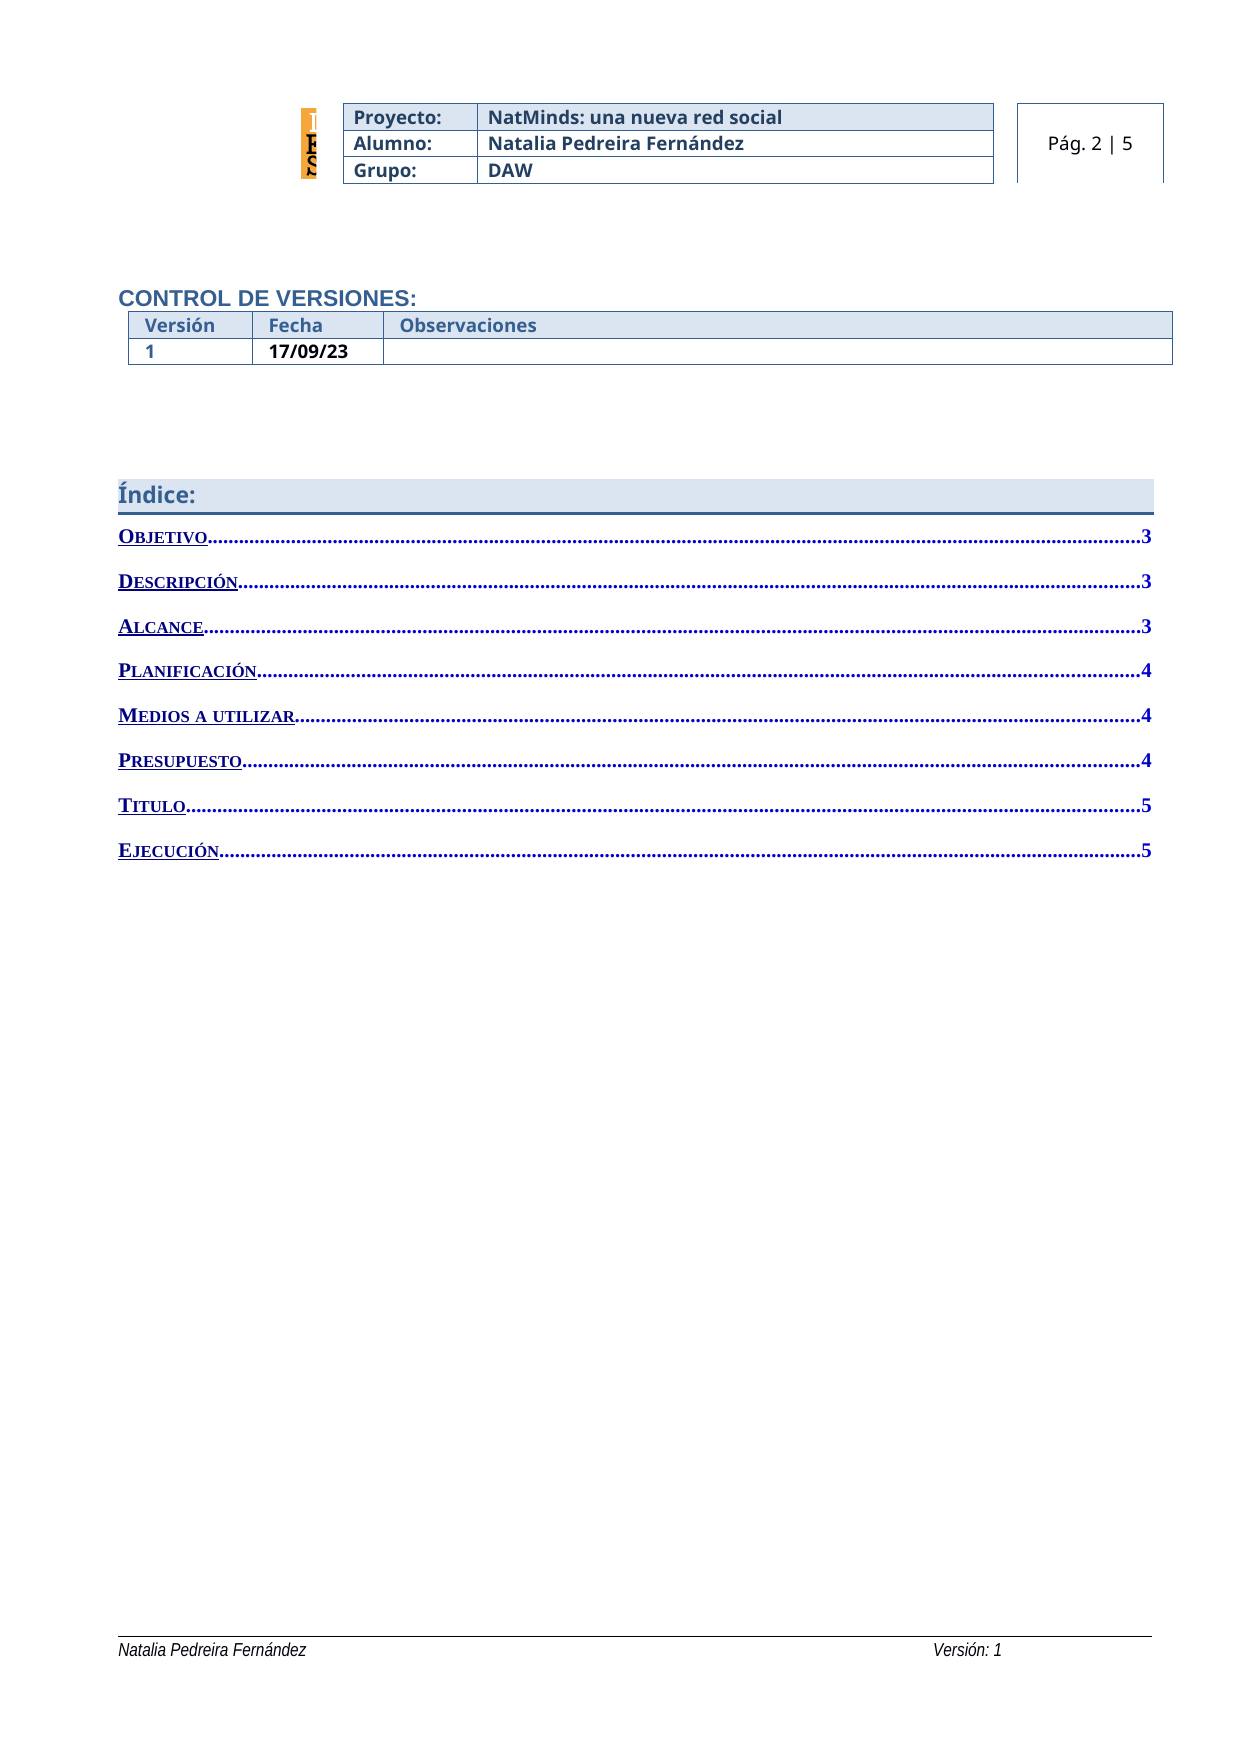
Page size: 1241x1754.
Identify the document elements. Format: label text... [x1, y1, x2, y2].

text Planificación 4 [118, 658, 1152, 682]
text Presupuesto 4 [118, 748, 1152, 772]
text Ejecución 5 [118, 838, 1152, 862]
text Objetivo 3 [118, 524, 1152, 548]
table_header Versión [129, 312, 252, 338]
table_header Fecha [253, 312, 383, 338]
table_header Observaciones [384, 312, 1172, 338]
text Descripción 3 [118, 569, 1152, 593]
text CONTROL DE VERSIONES: [118, 285, 1154, 311]
table_cell [384, 339, 1172, 364]
text Titulo 5 [118, 793, 1152, 817]
text Índice: [118, 479, 1154, 512]
table_cell 1 [129, 339, 252, 364]
text Medios a utilizar 4 [118, 703, 1152, 727]
table_cell 17/09/23 [253, 339, 383, 364]
text Alcance 3 [118, 613, 1152, 638]
